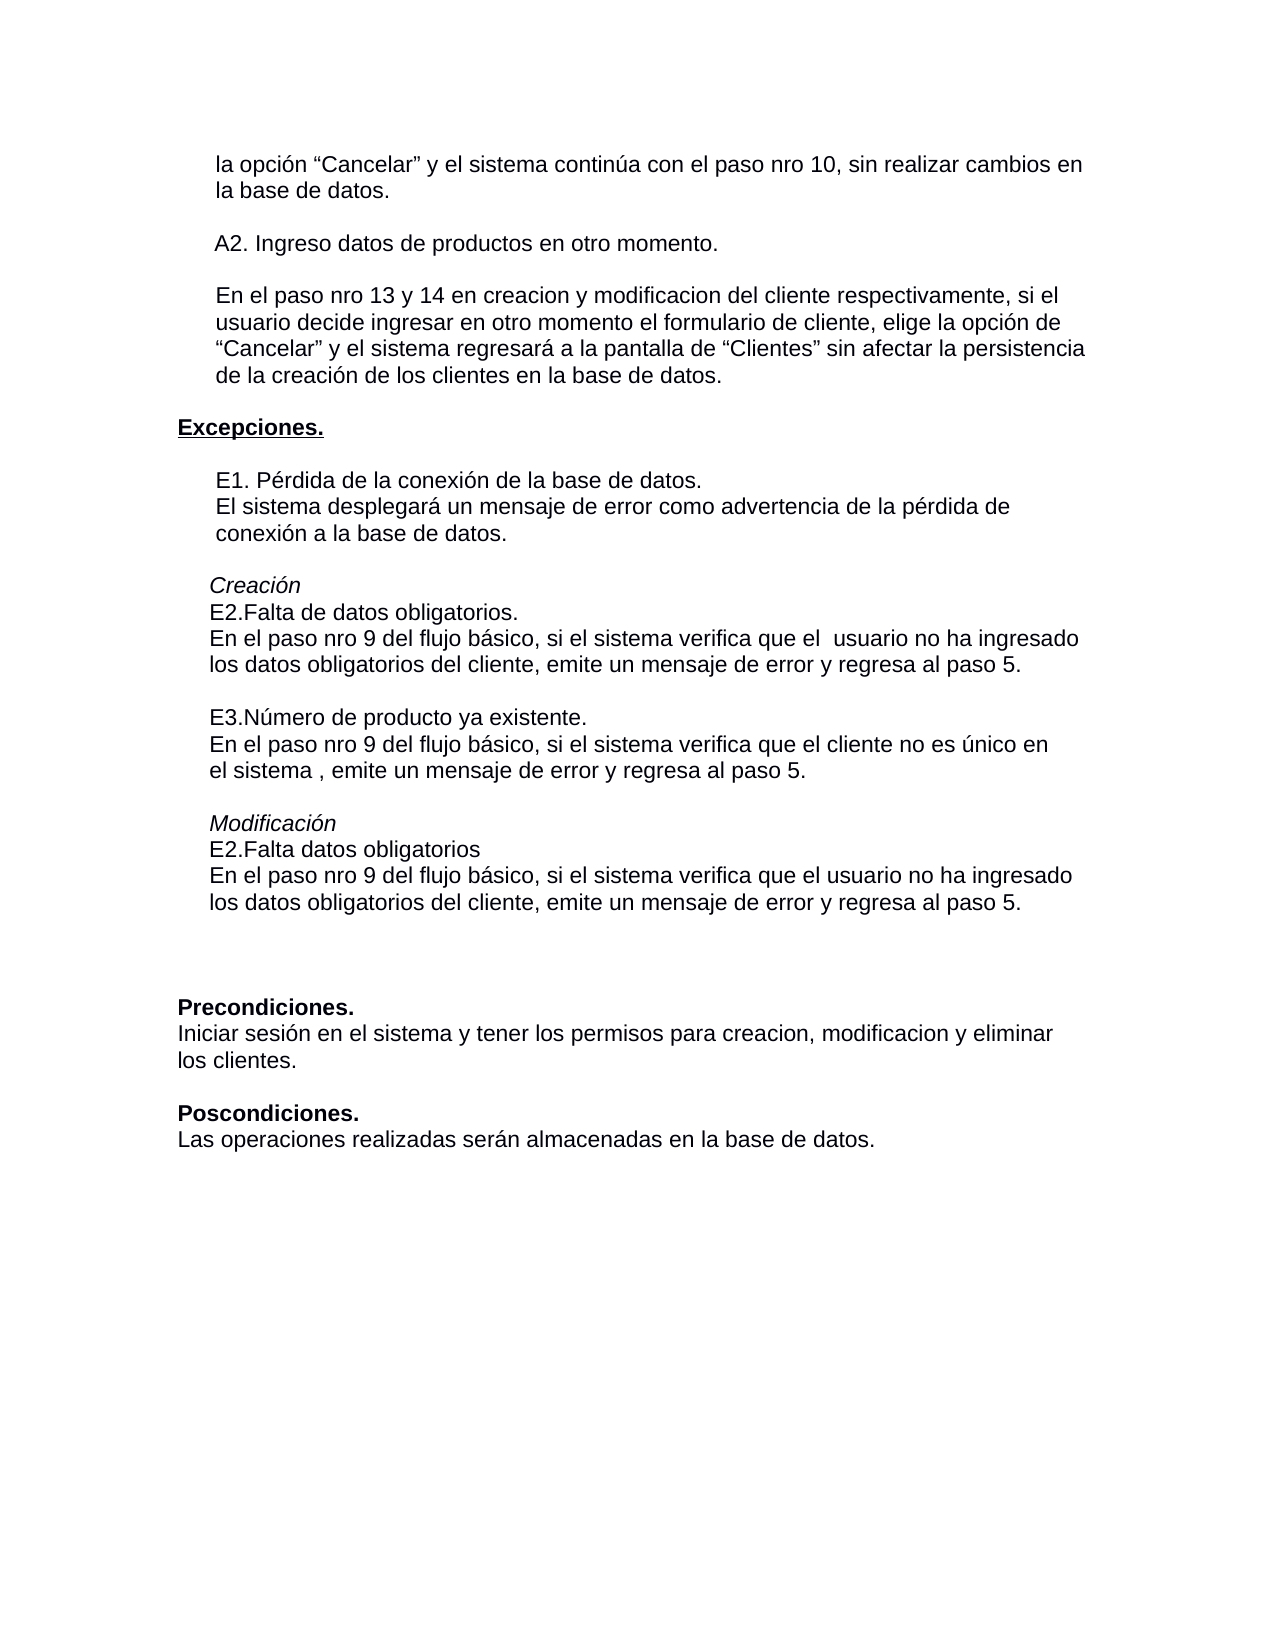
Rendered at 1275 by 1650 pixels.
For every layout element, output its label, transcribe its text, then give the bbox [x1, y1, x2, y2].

text Modificación [177, 809, 1098, 836]
text usuario decide ingresar en otro momento el formulario de cliente, elige la opción de [177, 309, 1098, 335]
text En el paso nro 13 y 14 en creacion y modificacion del cliente respectivamente, si el [177, 282, 1098, 309]
text los datos obligatorios del cliente, emite un mensaje de error y regresa al paso 5. [177, 651, 1098, 678]
text Excepciones. [177, 414, 1098, 441]
text E2.Falta de datos obligatorios. [177, 599, 1098, 625]
text conexión a la base de datos. [177, 520, 1098, 546]
text los datos obligatorios del cliente, emite un mensaje de error y regresa al paso 5. [177, 889, 1098, 915]
text E2.Falta datos obligatorios [177, 836, 1098, 862]
text El sistema desplegará un mensaje de error como advertencia de la pérdida de [177, 493, 1098, 520]
text A2. Ingreso datos de productos en otro momento. [177, 230, 1098, 256]
text Las operaciones realizadas serán almacenadas en la base de datos. [177, 1126, 1098, 1152]
text “Cancelar” y el sistema regresará a la pantalla de “Clientes” sin afectar la persistencia [177, 335, 1098, 362]
text En el paso nro 9 del flujo básico, si el sistema verifica que el usuario no ha ingresado [177, 625, 1098, 651]
text la opción “Cancelar” y el sistema continúa con el paso nro 10, sin realizar cambios en [177, 151, 1098, 177]
text el sistema , emite un mensaje de error y regresa al paso 5. [177, 757, 1098, 783]
text E1. Pérdida de la conexión de la base de datos. [177, 467, 1098, 493]
text la base de datos. [177, 177, 1098, 203]
text En el paso nro 9 del flujo básico, si el sistema verifica que el usuario no ha ingresado [177, 862, 1098, 889]
text E3.Número de producto ya existente. [177, 704, 1098, 731]
text los clientes. [177, 1047, 1098, 1073]
text de la creación de los clientes en la base de datos. [177, 362, 1098, 388]
text Iniciar sesión en el sistema y tener los permisos para creacion, modificacion y eliminar [177, 1020, 1098, 1047]
text Creación [177, 572, 1098, 599]
text En el paso nro 9 del flujo básico, si el sistema verifica que el cliente no es único en [177, 731, 1098, 757]
text Precondiciones. [177, 994, 1098, 1020]
text Poscondiciones. [177, 1099, 1098, 1126]
